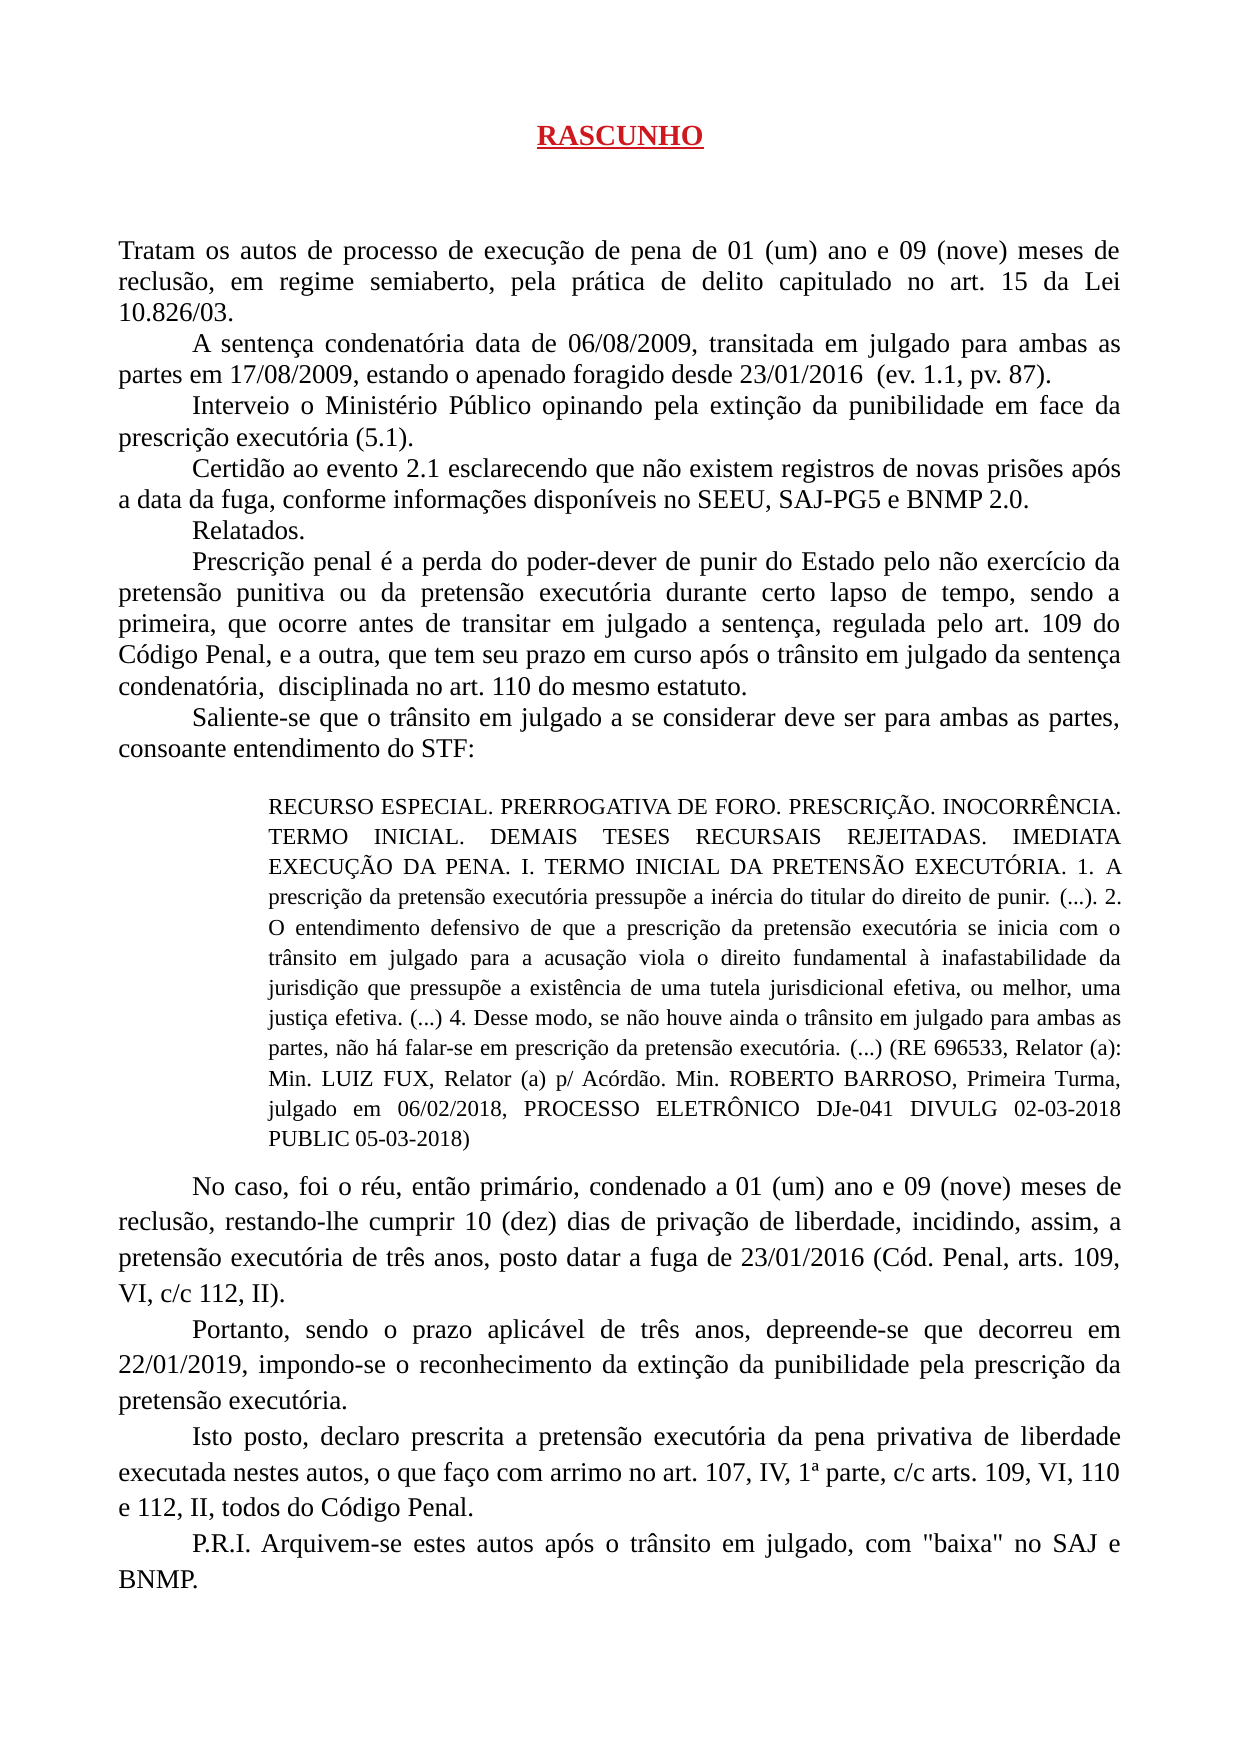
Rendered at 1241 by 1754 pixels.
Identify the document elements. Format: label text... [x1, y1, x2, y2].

text Portanto, sendo o prazo aplicável de três anos, depreende-se que decorreu em 22/01/2019, impondo-se o reconhecimento da extinção da punibilidade pela prescrição da pretensão executória. [118, 1313, 1122, 1415]
text Tratam os autos de processo de execução de pena de 01 (um) ano e 09 (nove) meses de reclusão, em regime semiaberto, pela prática de delito capitulado no art. 15 da Lei 10.826/03. [118, 234, 1122, 327]
text P.R.I. Arquivem-se estes autos após o trânsito em julgado, com "baixa" no SAJ e BNMP. [118, 1527, 1122, 1594]
text Certidão ao evento 2.1 esclarecendo que não existem registros de novas prisões após a data da fuga, conforme informações disponíveis no SEEU, SAJ-PG5 e BNMP 2.0. [118, 452, 1122, 514]
text Interveio o Ministério Público opinando pela extinção da punibilidade em face da prescrição executória (5.1). [118, 389, 1122, 452]
text No caso, foi o réu, então primário, condenado a 01 (um) ano e 09 (nove) meses de reclusão, restando-lhe cumprir 10 (dez) dias de privação de liberdade, incidindo, assim, a pretensão executória de três anos, posto datar a fuga de 23/01/2016 (Cód. Penal, arts. 109, VI, c/c 112, II). [118, 1170, 1122, 1308]
text A sentença condenatória data de 06/08/2009, transitada em julgado para ambas as partes em 17/08/2009, estando o apenado foragido desde 23/01/2016 (ev. 1.1, pv. 87). [118, 327, 1122, 389]
text Relatados. [118, 514, 1122, 545]
text Prescrição penal é a perda do poder-dever de punir do Estado pelo não exercício da pretensão punitiva ou da pretensão executória durante certo lapso de tempo, sendo a primeira, que ocorre antes de transitar em julgado a sentença, regulada pelo art. 109 do Código Penal, e a outra, que tem seu prazo em curso após o trânsito em julgado da sentença condenatória, disciplinada no art. 110 do mesmo estatuto. [118, 545, 1122, 701]
text Saliente-se que o trânsito em julgado a se considerar deve ser para ambas as partes, consoante entendimento do STF: [118, 701, 1122, 763]
text RECURSO ESPECIAL. PRERROGATIVA DE FORO. PRESCRIÇÃO. INOCORRÊNCIA. TERMO INICIAL. DEMAIS TESES RECURSAIS REJEITADAS. IMEDIATA EXECUÇÃO DA PENA. I. TERMO INICIAL DA PRETENSÃO EXECUTÓRIA. 1. A prescrição da pretensão executória pressupõe a inércia do titular do direito de punir. (...). 2. O entendimento defensivo de que a prescrição da pretensão executória se inicia com o trânsito em julgado para a acusação viola o direito fundamental à inafastabilidade da jurisdição que pressupõe a existência de uma tutela jurisdicional efetiva, ou melhor, uma justiça efetiva. (...) 4. Desse modo, se não houve ainda o trânsito em julgado para ambas as partes, não há falar-se em prescrição da pretensão executória. (...) (RE 696533, Relator (a): Min. LUIZ FUX, Relator (a) p/ Acórdão. Min. ROBERTO BARROSO, Primeira Turma, julgado em 06/02/2018, PROCESSO ELETRÔNICO DJe-041 DIVULG 02-03-2018 PUBLIC 05-03-2018) [268, 793, 1122, 1151]
text RASCUNHO [118, 118, 1122, 152]
text Isto posto, declaro prescrita a pretensão executória da pena privativa de liberdade executada nestes autos, o que faço com arrimo no art. 107, IV, 1ª parte, c/c arts. 109, VI, 110 e 112, II, todos do Código Penal. [118, 1420, 1122, 1522]
